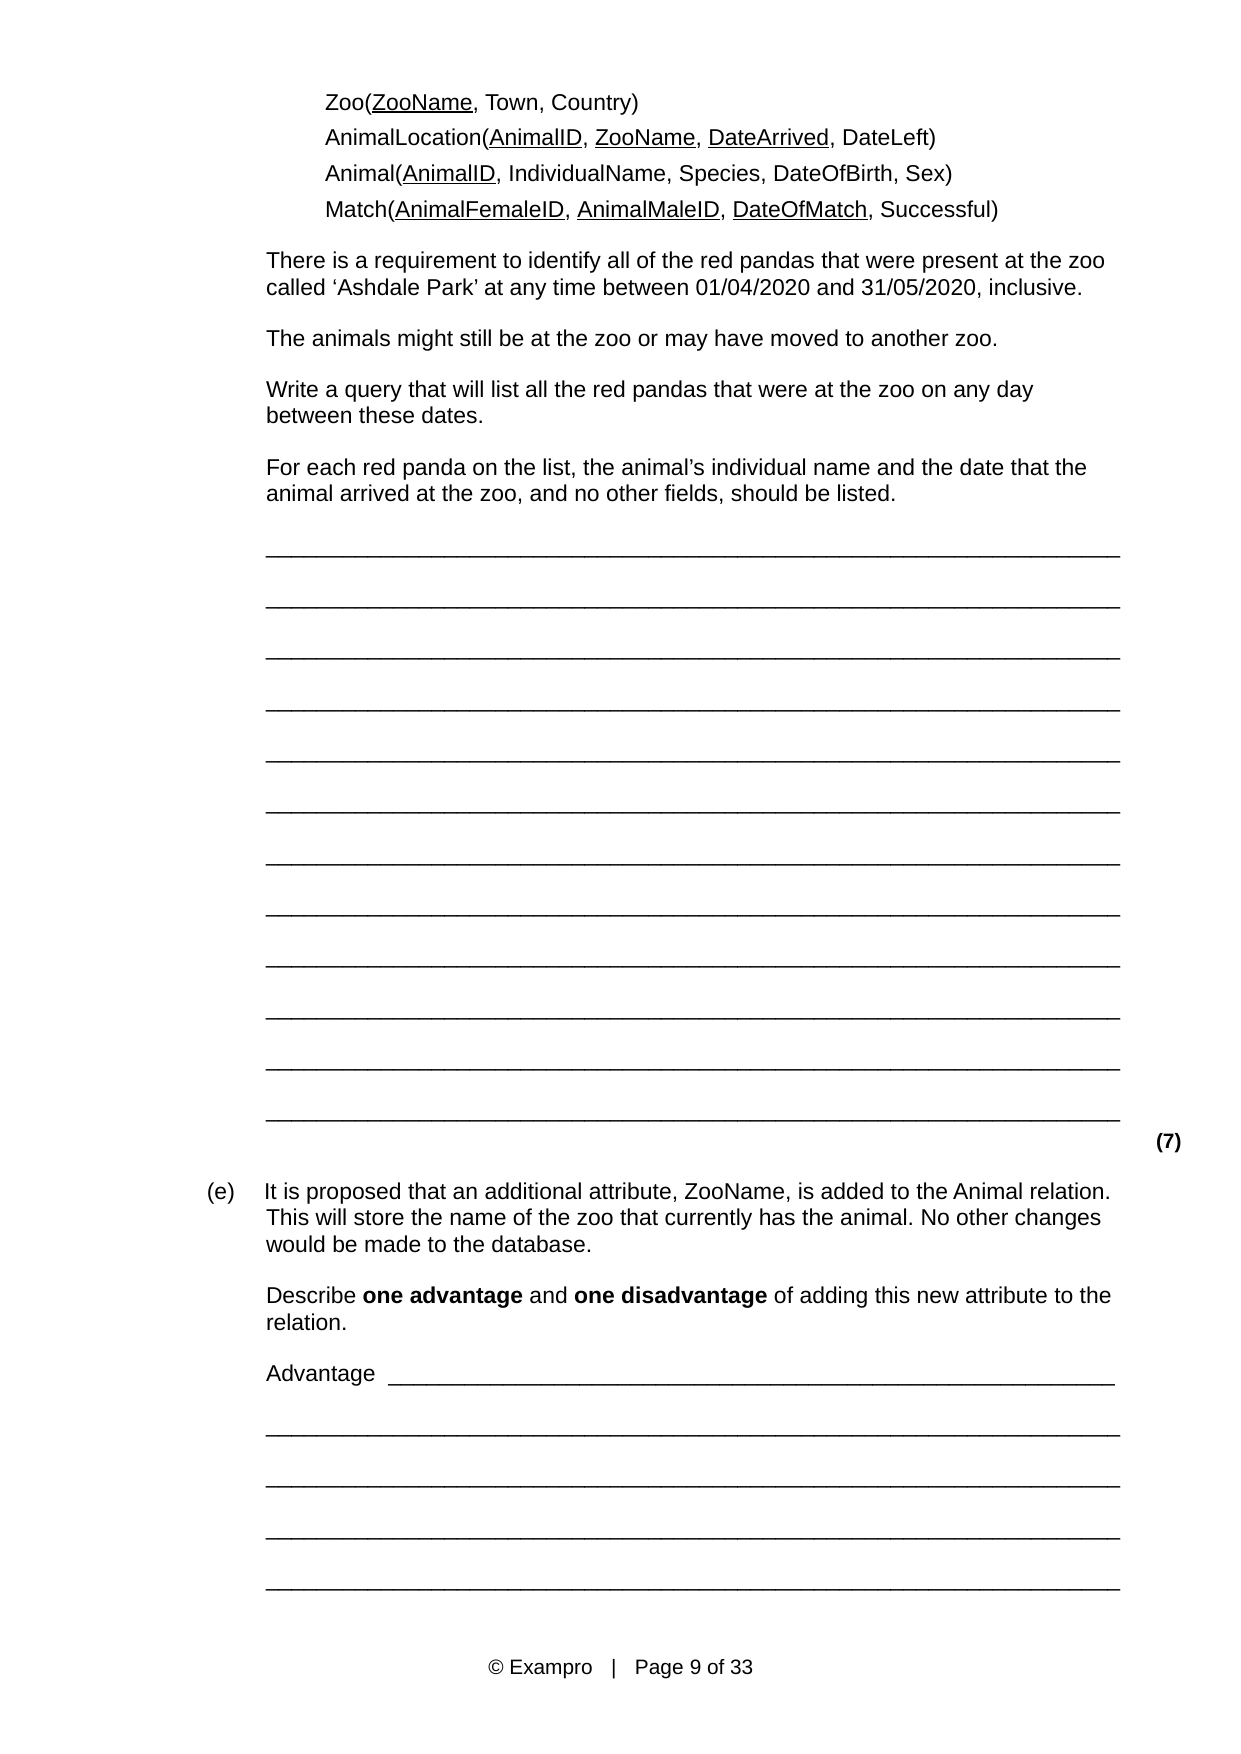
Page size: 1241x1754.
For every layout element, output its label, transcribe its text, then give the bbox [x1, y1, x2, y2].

text Animal(AnimalID, IndividualName, Species, DateOfBirth, Sex) [325, 160, 1122, 186]
text ___________________________________________________________________ [266, 737, 1122, 763]
text ___________________________________________________________________ [266, 1565, 1122, 1592]
text Match(AnimalFemaleID, AnimalMaleID, DateOfMatch, Successful) [325, 196, 1122, 222]
text ___________________________________________________________________ [266, 1411, 1122, 1437]
text (e) It is proposed that an additional attribute, ZooName, is added to the Animal relation. This will store the name of the zoo that currently has the animal. No other changes would be made to the database. [207, 1178, 1122, 1257]
text For each red panda on the list, the animal’s individual name and the date that the animal arrived at the zoo, and no other fields, should be listed. [266, 454, 1122, 507]
text ___________________________________________________________________ [266, 840, 1122, 866]
text ___________________________________________________________________ [266, 583, 1122, 609]
text ___________________________________________________________________ [266, 788, 1122, 815]
text Zoo(ZooName, Town, Country) [325, 88, 1122, 115]
text ___________________________________________________________________ [266, 532, 1122, 558]
text ___________________________________________________________________ [266, 634, 1122, 661]
text The animals might still be at the zoo or may have moved to another zoo. [266, 325, 1122, 351]
text ___________________________________________________________________ [266, 891, 1122, 917]
text ___________________________________________________________________ [266, 1462, 1122, 1489]
text Describe one advantage and one disadvantage of adding this new attribute to the relation. [266, 1282, 1122, 1335]
text Write a query that will list all the red pandas that were at the zoo on any day between these dates. [266, 376, 1122, 429]
text ___________________________________________________________________ [266, 942, 1122, 969]
text ___________________________________________________________________ [266, 686, 1122, 712]
text ___________________________________________________________________ [266, 1096, 1122, 1123]
text ___________________________________________________________________ [266, 1045, 1122, 1071]
text ___________________________________________________________________ [266, 994, 1122, 1020]
text Advantage _________________________________________________________ [266, 1360, 1122, 1386]
text ___________________________________________________________________ [266, 1514, 1122, 1540]
text AnimalLocation(AnimalID, ZooName, DateArrived, DateLeft) [325, 124, 1122, 151]
text There is a requirement to identify all of the red pandas that were present at the zoo called ‘Ashdale Park’ at any time between 01/04/2020 and 31/05/2020, inclusive. [266, 247, 1122, 300]
text (7) [148, 1129, 1181, 1153]
